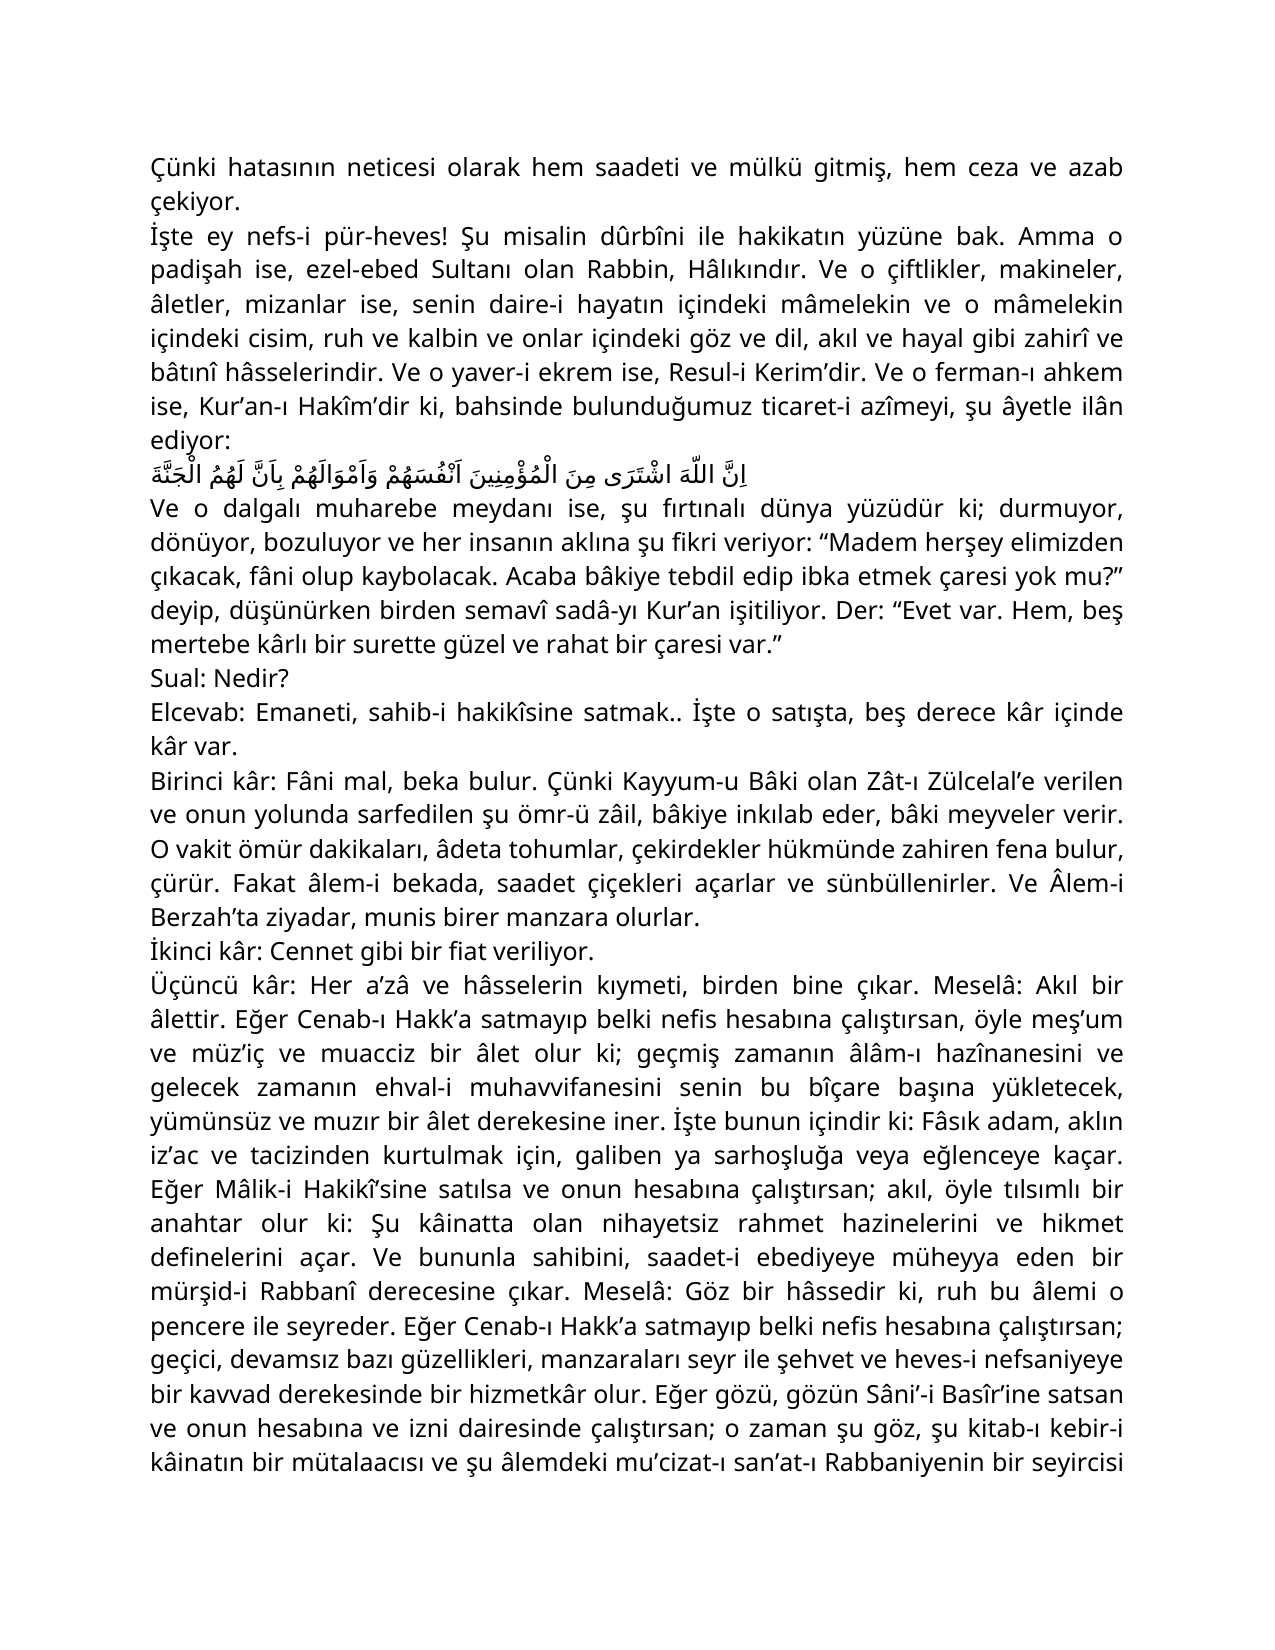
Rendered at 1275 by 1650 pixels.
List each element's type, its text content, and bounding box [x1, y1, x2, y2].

text Üçüncü kâr: Her a’zâ ve hâsselerin kıymeti, birden bine çıkar. Meselâ: Akıl bir âlettir. Eğer Cenab-ı Hakk’a satmayıp belki nefis hesabına çalıştırsan, öyle meş’um ve müz’iç ve muacciz bir âlet olur ki; geçmiş zamanın âlâm-ı hazînanesini ve gelecek zamanın ehval-i muhavvifanesini senin bu bîçare başına yükletecek, yümünsüz ve muzır bir âlet derekesine iner. İşte bunun içindir ki: Fâsık adam, aklın iz’ac ve tacizinden kurtulmak için, galiben ya sarhoşluğa veya eğlenceye kaçar. Eğer Mâlik-i Hakikî’sine satılsa ve onun hesabına çalıştırsan; akıl, öyle tılsımlı bir anahtar olur ki: Şu kâinatta olan nihayetsiz rahmet hazinelerini ve hikmet definelerini açar. Ve bununla sahibini, saadet-i ebediyeye müheyya eden bir mürşid-i Rabbanî derecesine çıkar. Meselâ: Göz bir hâssedir ki, ruh bu âlemi o pencere ile seyreder. Eğer Cenab-ı Hakk’a satmayıp belki nefis hesabına çalıştırsan; geçici, devamsız bazı güzellikleri, manzaraları seyr ile şehvet ve heves-i nefsaniyeye bir kavvad derekesinde bir hizmetkâr olur. Eğer gözü, gözün Sâni’-i Basîr’ine satsan ve onun hesabına ve izni dairesinde çalıştırsan; o zaman şu göz, şu kitab-ı kebir-i kâinatın bir mütalaacısı ve şu âlemdeki mu’cizat-ı san’at-ı Rabbaniyenin bir seyircisi [150, 967, 1125, 1478]
text Birinci kâr: Fâni mal, beka bulur. Çünki Kayyum-u Bâki olan Zât-ı Zülcelal’e verilen ve onun yolunda sarfedilen şu ömr-ü zâil, bâkiye inkılab eder, bâki meyveler verir. O vakit ömür dakikaları, âdeta tohumlar, çekirdekler hükmünde zahiren fena bulur, çürür. Fakat âlem-i bekada, saadet çiçekleri açarlar ve sünbüllenirler. Ve Âlem-i Berzah’ta ziyadar, munis birer manzara olurlar. [150, 763, 1125, 933]
text İşte ey nefs-i pür-heves! Şu misalin dûrbîni ile hakikatın yüzüne bak. Amma o padişah ise, ezel-ebed Sultanı olan Rabbin, Hâlıkındır. Ve o çiftlikler, makineler, âletler, mizanlar ise, senin daire-i hayatın içindeki mâmelekin ve o mâmelekin içindeki cisim, ruh ve kalbin ve onlar içindeki göz ve dil, akıl ve hayal gibi zahirî ve bâtınî hâsselerindir. Ve o yaver-i ekrem ise, Resul-i Kerim’dir. Ve o ferman-ı ahkem ise, Kur’an-ı Hakîm’dir ki, bahsinde bulunduğumuz ticaret-i azîmeyi, şu âyetle ilân ediyor: [150, 218, 1125, 457]
text Ve o dalgalı muharebe meydanı ise, şu fırtınalı dünya yüzüdür ki; durmuyor, dönüyor, bozuluyor ve her insanın aklına şu fikri veriyor: “Madem herşey elimizden çıkacak, fâni olup kaybolacak. Acaba bâkiye tebdil edip ibka etmek çaresi yok mu?” deyip, düşünürken birden semavî sadâ-yı Kur’an işitiliyor. Der: “Evet var. Hem, beş mertebe kârlı bir surette güzel ve rahat bir çaresi var.” [150, 491, 1125, 661]
text Sual: Nedir? [150, 661, 1125, 695]
text اِنَّ اللّهَ اشْتَرَى مِنَ الْمُؤْمِنِينَ اَنْفُسَهُمْ وَاَمْوَالَهُمْ بِاَنَّ لَهُمُ الْجَنَّةَ [150, 457, 1125, 491]
text Elcevab: Emaneti, sahib-i hakikîsine satmak.. İşte o satışta, beş derece kâr içinde kâr var. [150, 695, 1125, 763]
text İkinci kâr: Cennet gibi bir fiat veriliyor. [150, 933, 1125, 967]
text Çünki hatasının neticesi olarak hem saadeti ve mülkü gitmiş, hem ceza ve azab çekiyor. [150, 150, 1125, 218]
